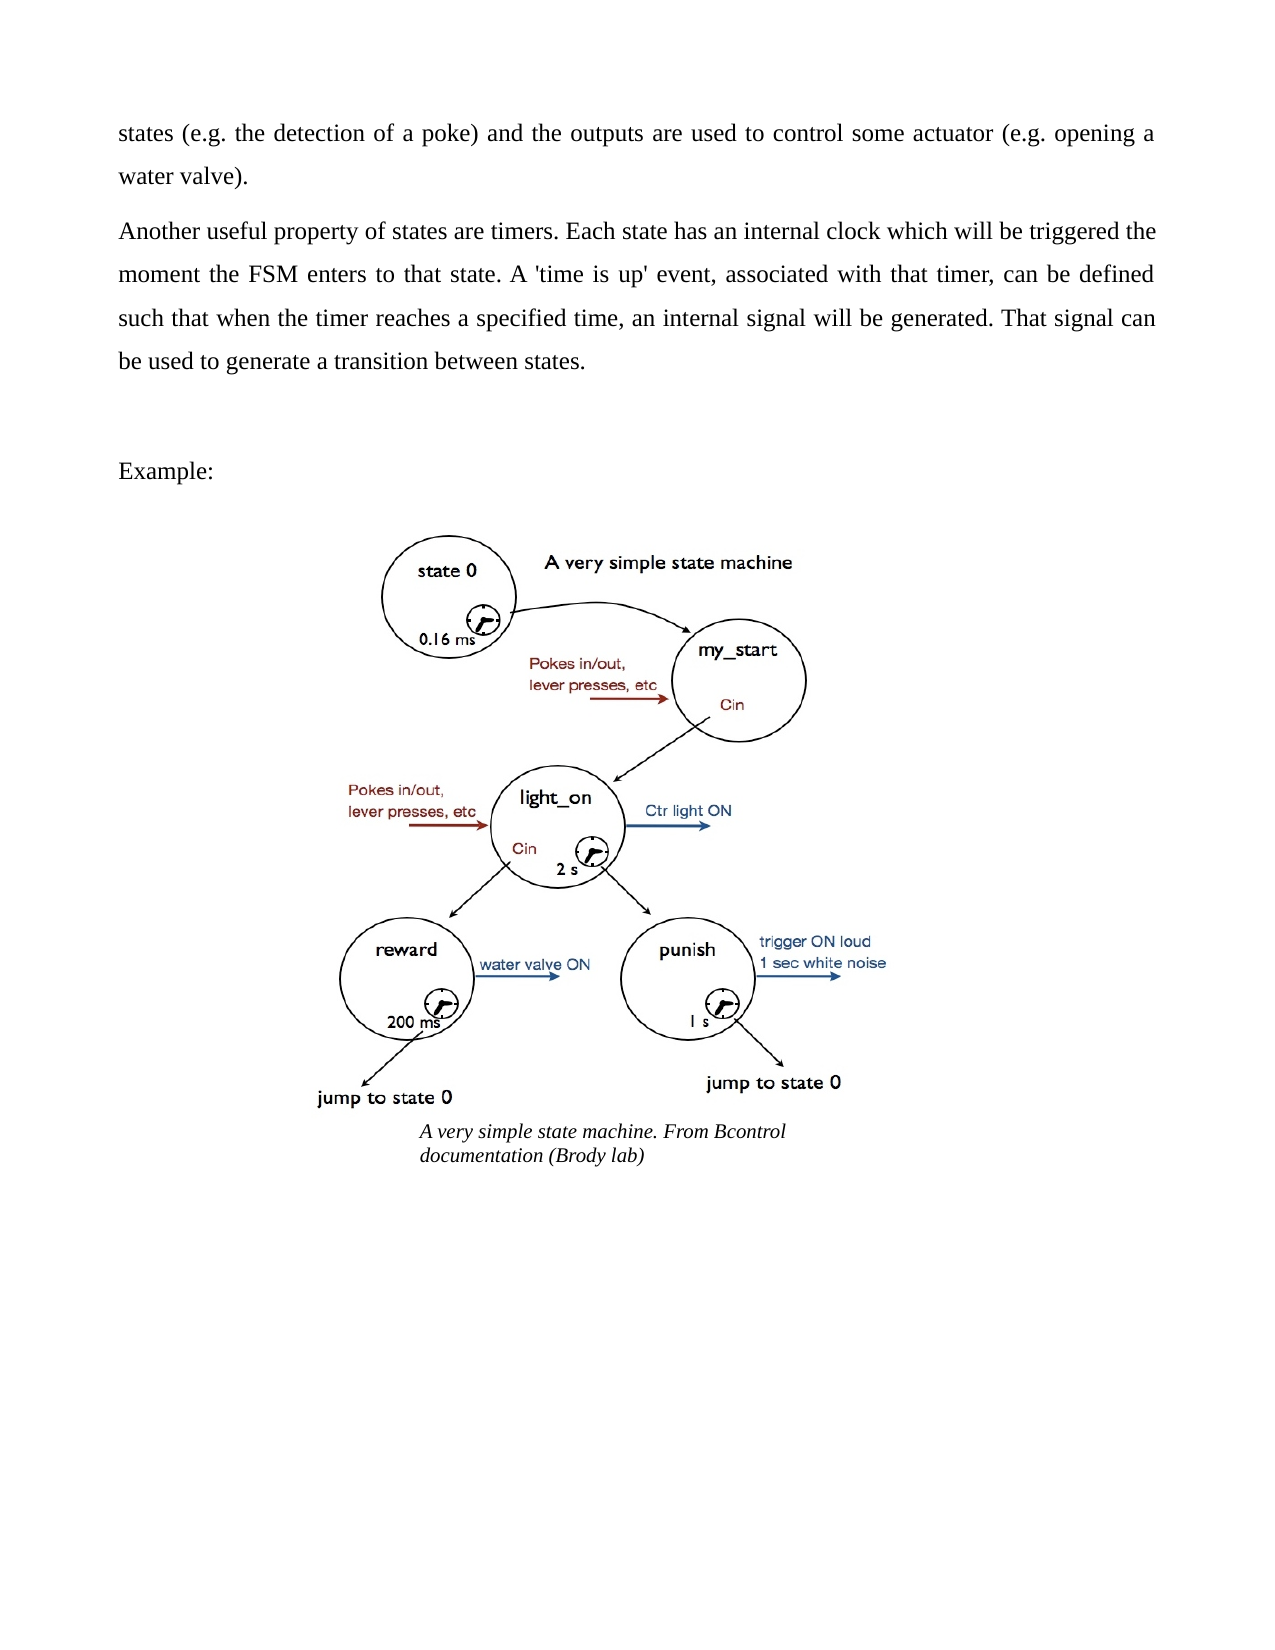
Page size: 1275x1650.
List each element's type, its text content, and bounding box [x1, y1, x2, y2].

text Another useful property of states are timers. Each state has an internal clock which will be triggered the moment the FSM enters to that state. A 'time is up' event, associated with that timer, can be defined such that when the timer reaches a specified time, an internal signal will be generated. That signal can be used to generate a transition between states. [118, 216, 1157, 374]
text Example: [118, 456, 1157, 485]
text A very simple state machine. From Bcontrol documentation (Brody lab) [419, 1119, 794, 1167]
text states (e.g. the detection of a poke) and the outputs are used to control some actuator (e.g. opening a water valve). [118, 118, 1157, 190]
picture [307, 519, 908, 1119]
